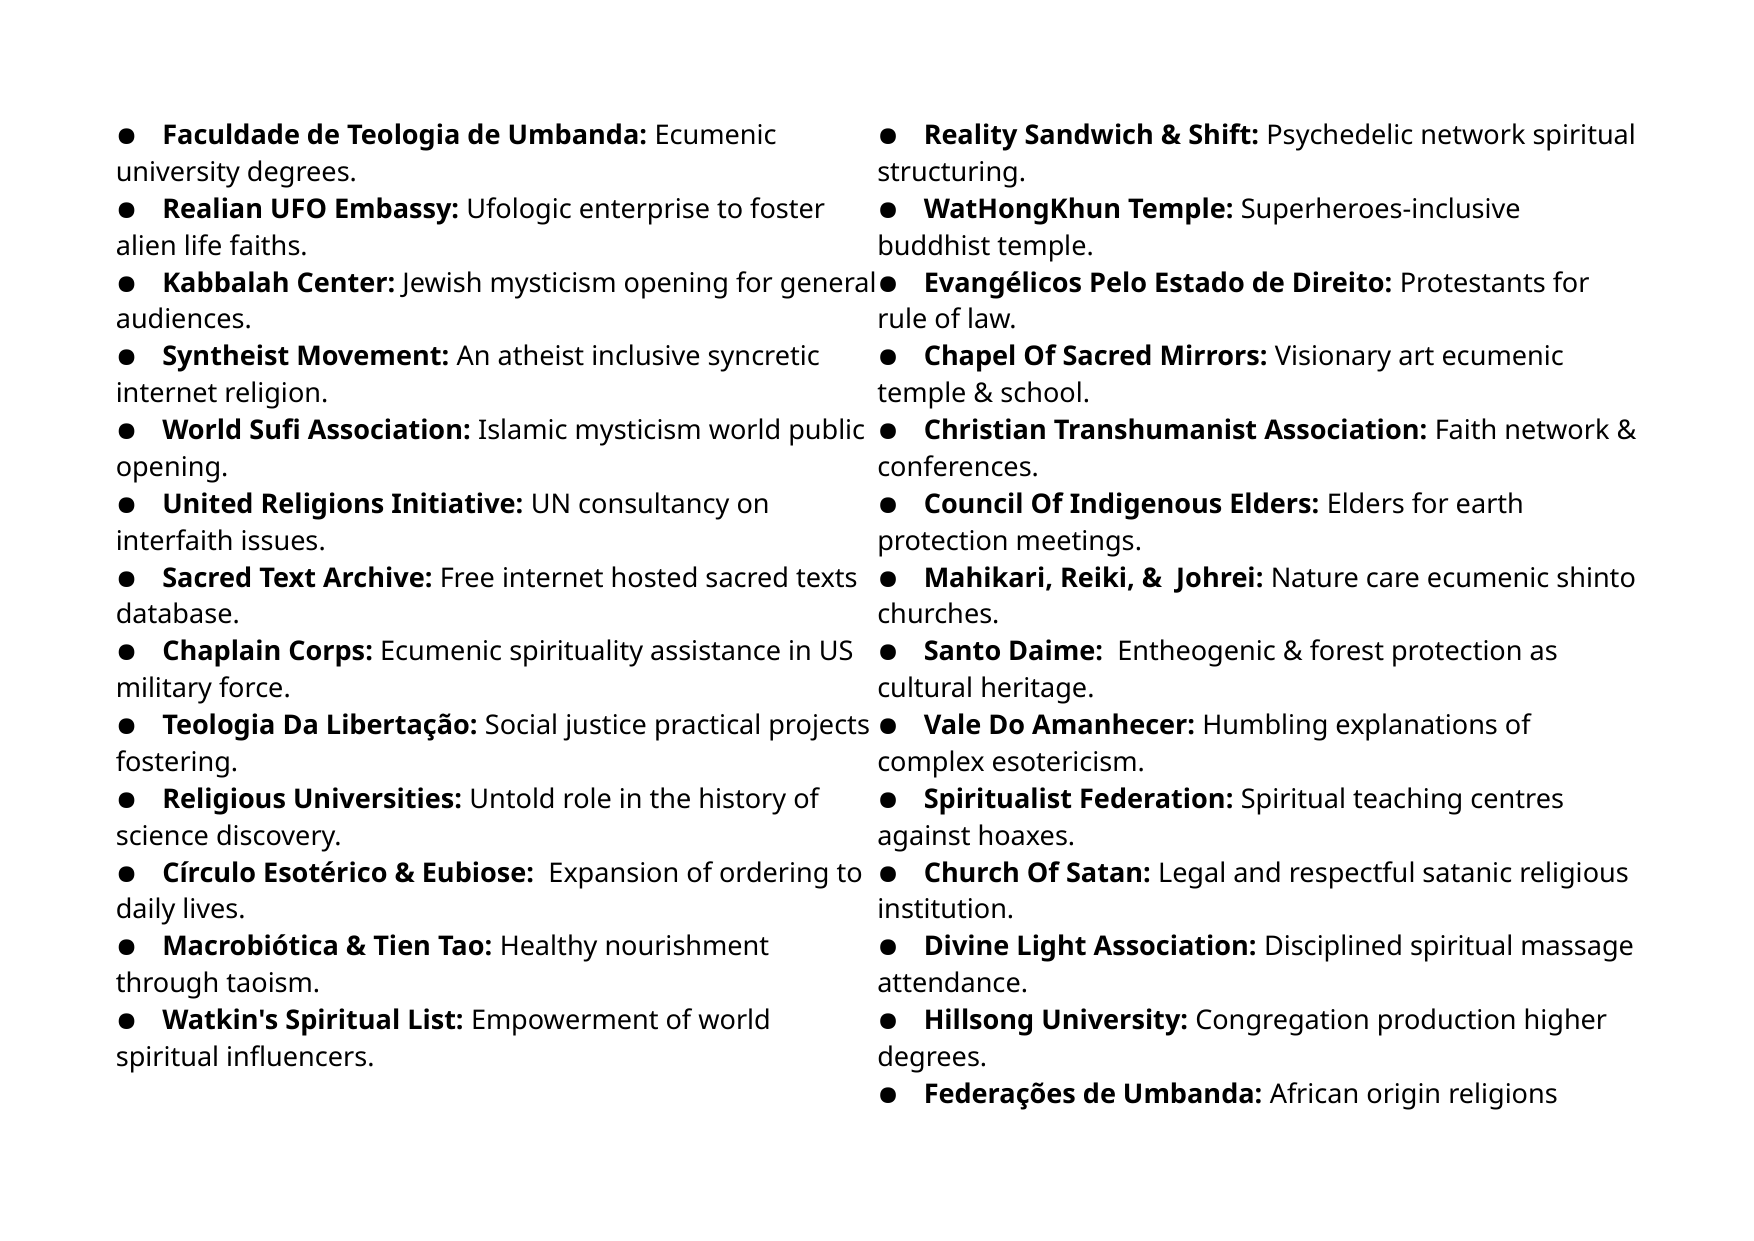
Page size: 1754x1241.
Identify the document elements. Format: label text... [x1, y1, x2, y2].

list Faculdade de Teologia de Umbanda: Ecumenic university degrees. [116, 116, 877, 189]
list Santo Daime: Entheogenic & forest protection as cultural heritage. [877, 632, 1638, 706]
list Teologia Da Libertação: Social justice practical projects fostering. [116, 706, 877, 779]
list Chapel Of Sacred Mirrors: Visionary art ecumenic temple & school. [877, 337, 1638, 411]
list Macrobiótica & Tien Tao: Healthy nourishment through taoism. [116, 927, 877, 1001]
list Reality Sandwich & Shift: Psychedelic network spiritual structuring. [877, 116, 1638, 189]
list Mahikari, Reiki, & Johrei: Nature care ecumenic shinto churches. [877, 558, 1638, 632]
list Christian Transhumanist Association: Faith network & conferences. [877, 411, 1638, 484]
list Spiritualist Federation: Spiritual teaching centres against hoaxes. [877, 779, 1638, 853]
list Realian UFO Embassy: Ufologic enterprise to foster alien life faiths. [116, 189, 877, 263]
list World Sufi Association: Islamic mysticism world public opening. [116, 411, 877, 484]
list Divine Light Association: Disciplined spiritual massage attendance. [877, 927, 1638, 1001]
list Sacred Text Archive: Free internet hosted sacred texts database. [116, 558, 877, 632]
list Watkin's Spiritual List: Empowerment of world spiritual influencers. [116, 1001, 877, 1074]
list Hillsong University: Congregation production higher degrees. [877, 1001, 1638, 1074]
list Federações de Umbanda: African origin religions [877, 1074, 1638, 1111]
list Evangélicos Pelo Estado de Direito: Protestants for rule of law. [877, 263, 1638, 337]
list Religious Universities: Untold role in the history of science discovery. [116, 779, 877, 853]
list Círculo Esotérico & Eubiose: Expansion of ordering to daily lives. [116, 853, 877, 927]
list Chaplain Corps: Ecumenic spirituality assistance in US military force. [116, 632, 877, 706]
list Church Of Satan: Legal and respectful satanic religious institution. [877, 853, 1638, 927]
list Syntheist Movement: An atheist inclusive syncretic internet religion. [116, 337, 877, 411]
list Vale Do Amanhecer: Humbling explanations of complex esotericism. [877, 706, 1638, 779]
list United Religions Initiative: UN consultancy on interfaith issues. [116, 484, 877, 558]
list Kabbalah Center: Jewish mysticism opening for general audiences. [116, 263, 877, 337]
list Council Of Indigenous Elders: Elders for earth protection meetings. [877, 484, 1638, 558]
list WatHongKhun Temple: Superheroes-inclusive buddhist temple. [877, 189, 1638, 263]
